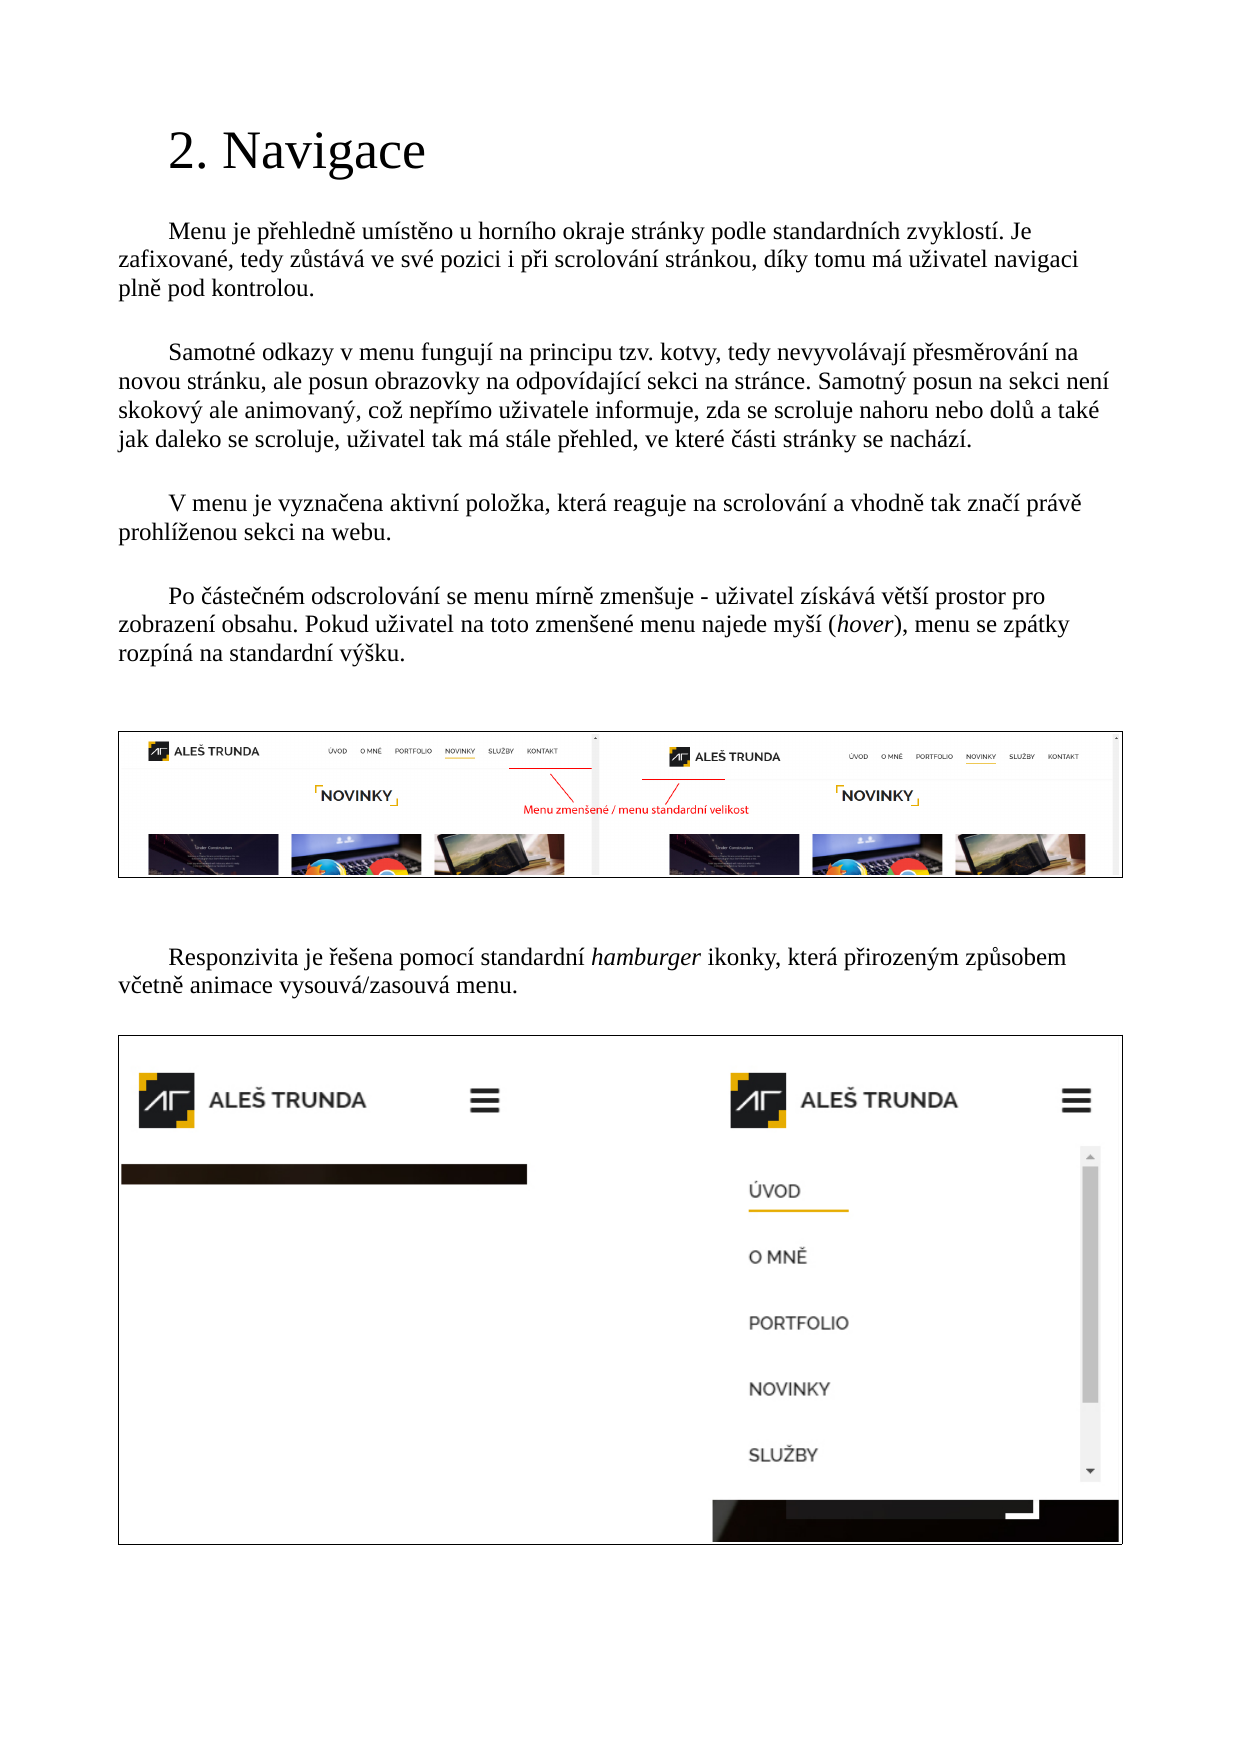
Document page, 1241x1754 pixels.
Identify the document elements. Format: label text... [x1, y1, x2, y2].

text Samotné odkazy v menu fungují na principu tzv. kotvy, tedy nevyvolávají přesměrování na novou stránku, ale posun obrazovky na odpovídající sekci na stránce. Samotný posun na sekci není skokový ale animovaný, což nepřímo uživatele informuje, zda se scroluje nahoru nebo dolů a také jak daleko se scroluje, uživatel tak má stále přehled, ve které části stránky se nachází. [118, 337, 1122, 452]
picture [121, 734, 1119, 875]
text Responzivita je řešena pomocí standardní hamburger ikonky, která přirozeným způsobem včetně animace vysouvá/zasouvá menu. [118, 942, 1122, 999]
text V menu je vyznačena aktivní položka, která reaguje na scrolování a vhodně tak značí právě prohlíženou sekci na webu. [118, 488, 1122, 545]
text Po částečném odscrolování se menu mírně zmenšuje - uživatel získává větší prostor pro zobrazení obsahu. Pokud uživatel na toto zmenšené menu najede myší (hover), menu se zpátky rozpíná na standardní výšku. [118, 581, 1122, 696]
text Menu je přehledně umístěno u horního okraje stránky podle standardních zvyklostí. Je zafixované, tedy zůstává ve své pozici i při scrolování stránkou, díky tomu má uživatel navigaci plně pod kontrolou. [118, 216, 1122, 302]
picture [121, 1037, 1119, 1542]
text 2. Navigace [118, 118, 1122, 180]
